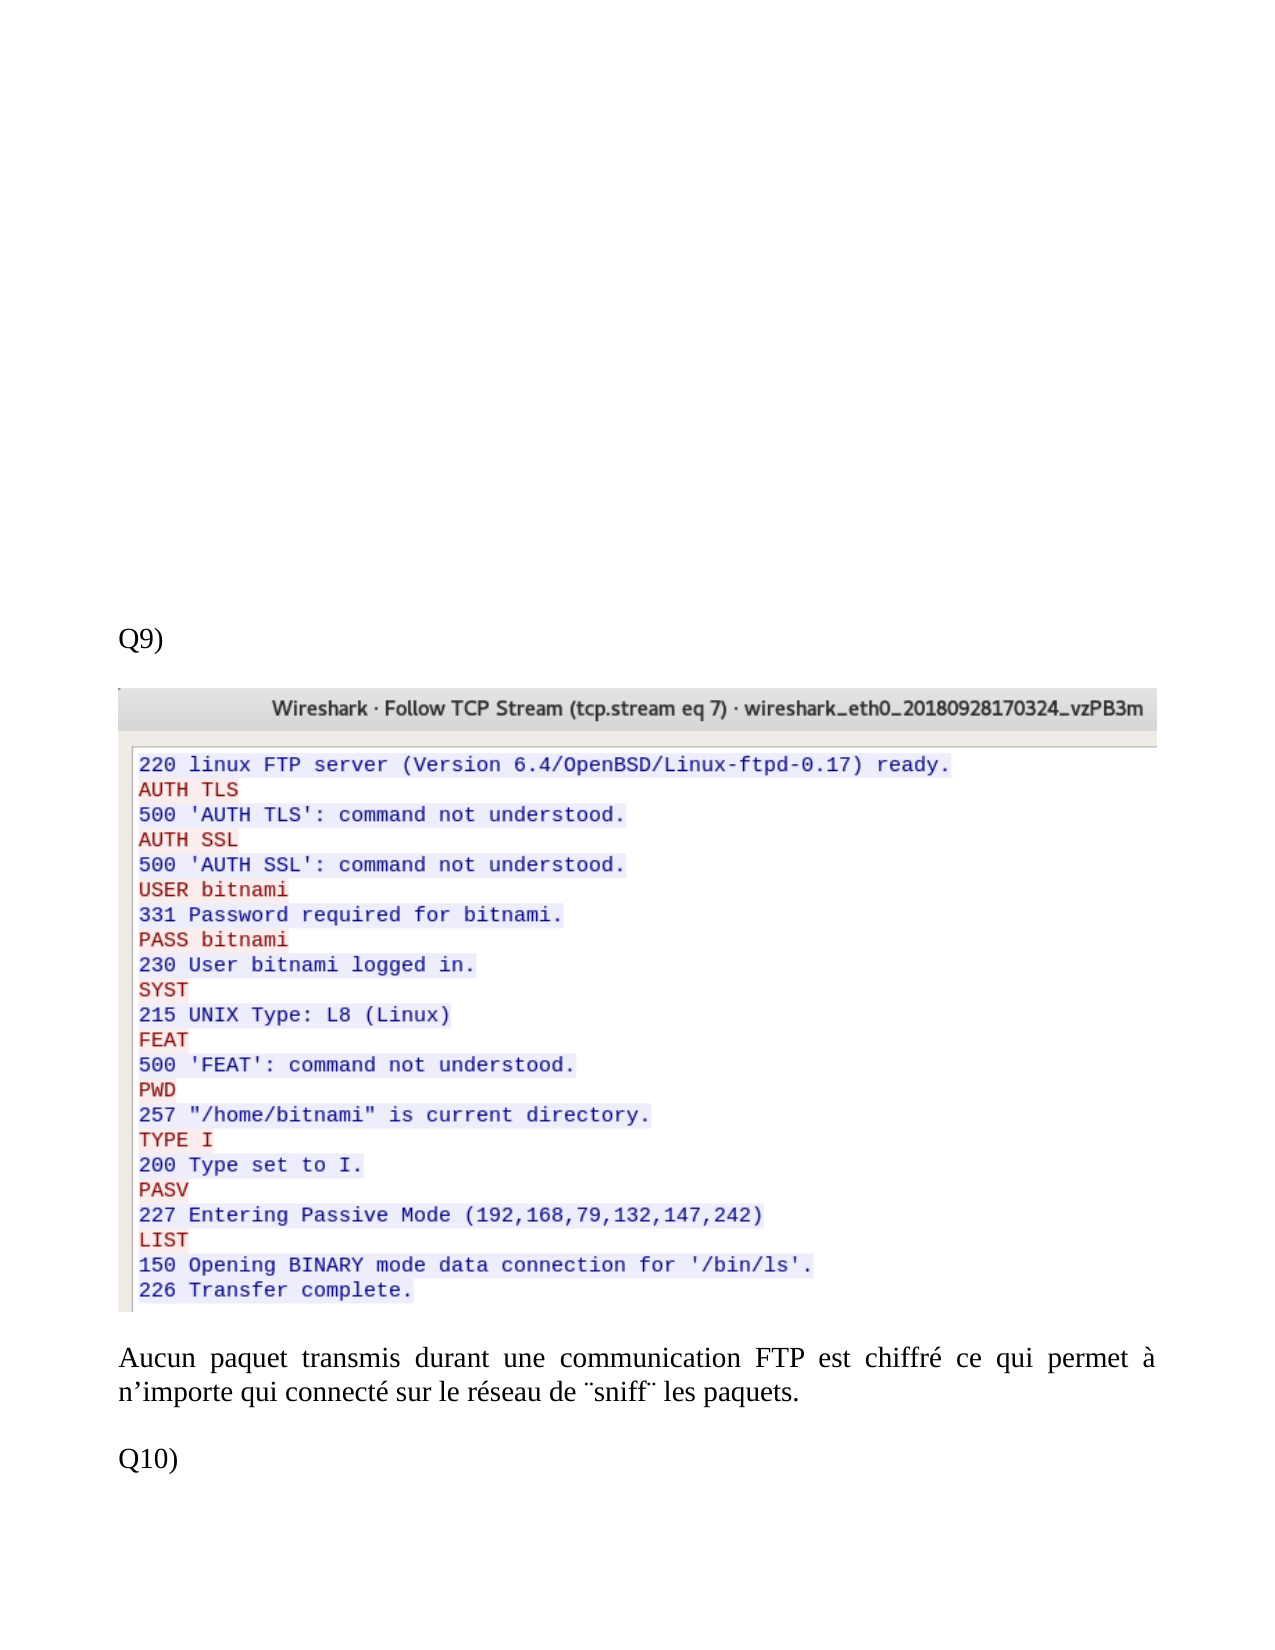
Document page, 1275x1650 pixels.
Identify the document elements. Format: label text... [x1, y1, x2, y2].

text Q9) [118, 621, 1157, 655]
text Q10) [118, 1441, 1157, 1475]
text Aucun paquet transmis durant une communication FTP est chiffré ce qui permet à n’importe qui connecté sur le réseau de ¨sniff¨ les paquets. [118, 1341, 1157, 1408]
